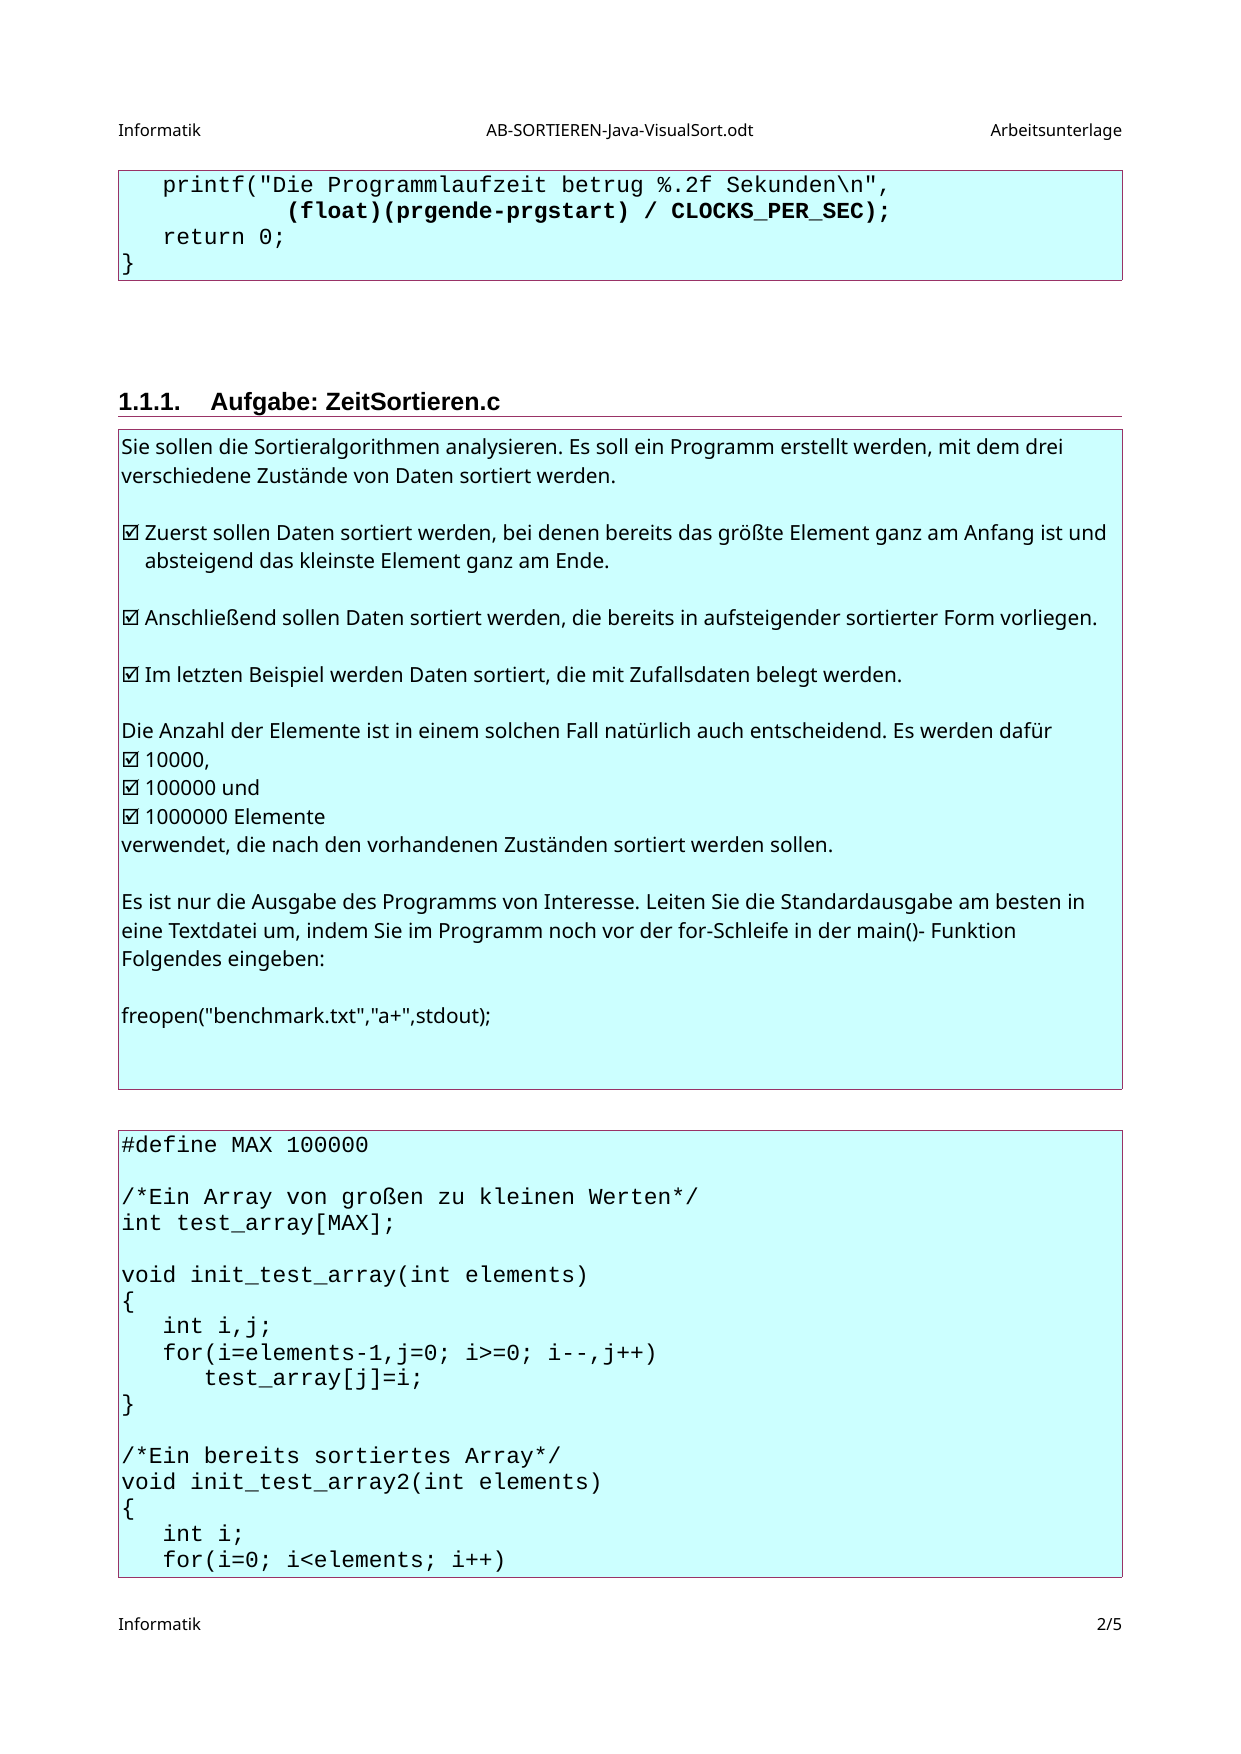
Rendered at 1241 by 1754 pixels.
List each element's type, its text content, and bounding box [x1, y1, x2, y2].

list Zuerst sollen Daten sortiert werden, bei denen bereits das größte Element ganz am Anfang ist und absteigend das kleinste Element ganz am Ende. [119, 514, 1122, 600]
text void init_test_array2(int elements) [119, 1467, 1122, 1493]
text verwendet, die nach den vorhandenen Zuständen sortiert werden sollen. [119, 827, 1122, 856]
list Anschließend sollen Daten sortiert werden, die bereits in aufsteigender sortierter Form vorliegen. [119, 600, 1122, 657]
subtitle Aufgabe: ZeitSortieren.c [118, 387, 1122, 416]
text /*Ein bereits sortiertes Array*/ [119, 1442, 1122, 1467]
text } [119, 1390, 1122, 1416]
text test_array[j]=i; [119, 1364, 1122, 1390]
text Die Anzahl der Elemente ist in einem solchen Fall natürlich auch entscheidend. Es werden dafür [119, 714, 1122, 742]
list 100000 und [119, 771, 1122, 799]
text return 0; [119, 222, 1122, 248]
list Im letzten Beispiel werden Daten sortiert, die mit Zufallsdaten belegt werden. [119, 657, 1122, 714]
text freopen("benchmark.txt","a+",stdout); [119, 998, 1122, 1026]
text for(i=elements-1,j=0; i>=0; i--,j++) [119, 1338, 1122, 1364]
text for(i=0; i<elements; i++) [119, 1545, 1122, 1577]
text /*Ein Array von großen zu kleinen Werten*/ [119, 1182, 1122, 1208]
list 1000000 Elemente [119, 799, 1122, 827]
text { [119, 1286, 1122, 1312]
text } [119, 248, 1122, 280]
text Sie sollen die Sortieralgorithmen analysieren. Es soll ein Programm erstellt werden, mit dem drei verschiedene Zustände von Daten sortiert werden. [119, 430, 1122, 486]
text #define MAX 100000 [119, 1131, 1122, 1156]
text void init_test_array(int elements) [119, 1260, 1122, 1286]
list 10000, [119, 742, 1122, 771]
text int test_array[MAX]; [119, 1208, 1122, 1234]
text int i,j; [119, 1312, 1122, 1338]
text printf("Die Programmlaufzeit betrug %.2f Sekunden\n", [119, 171, 1122, 196]
text int i; [119, 1519, 1122, 1545]
text Es ist nur die Ausgabe des Programms von Interesse. Leiten Sie die Standardausgabe am besten in eine Textdatei um, indem Sie im Programm noch vor der for-Schleife in der main()- Funktion Folgendes eingeben: [119, 884, 1122, 969]
text { [119, 1493, 1122, 1519]
text (float)(prgende-prgstart) / CLOCKS_PER_SEC); [119, 196, 1122, 222]
